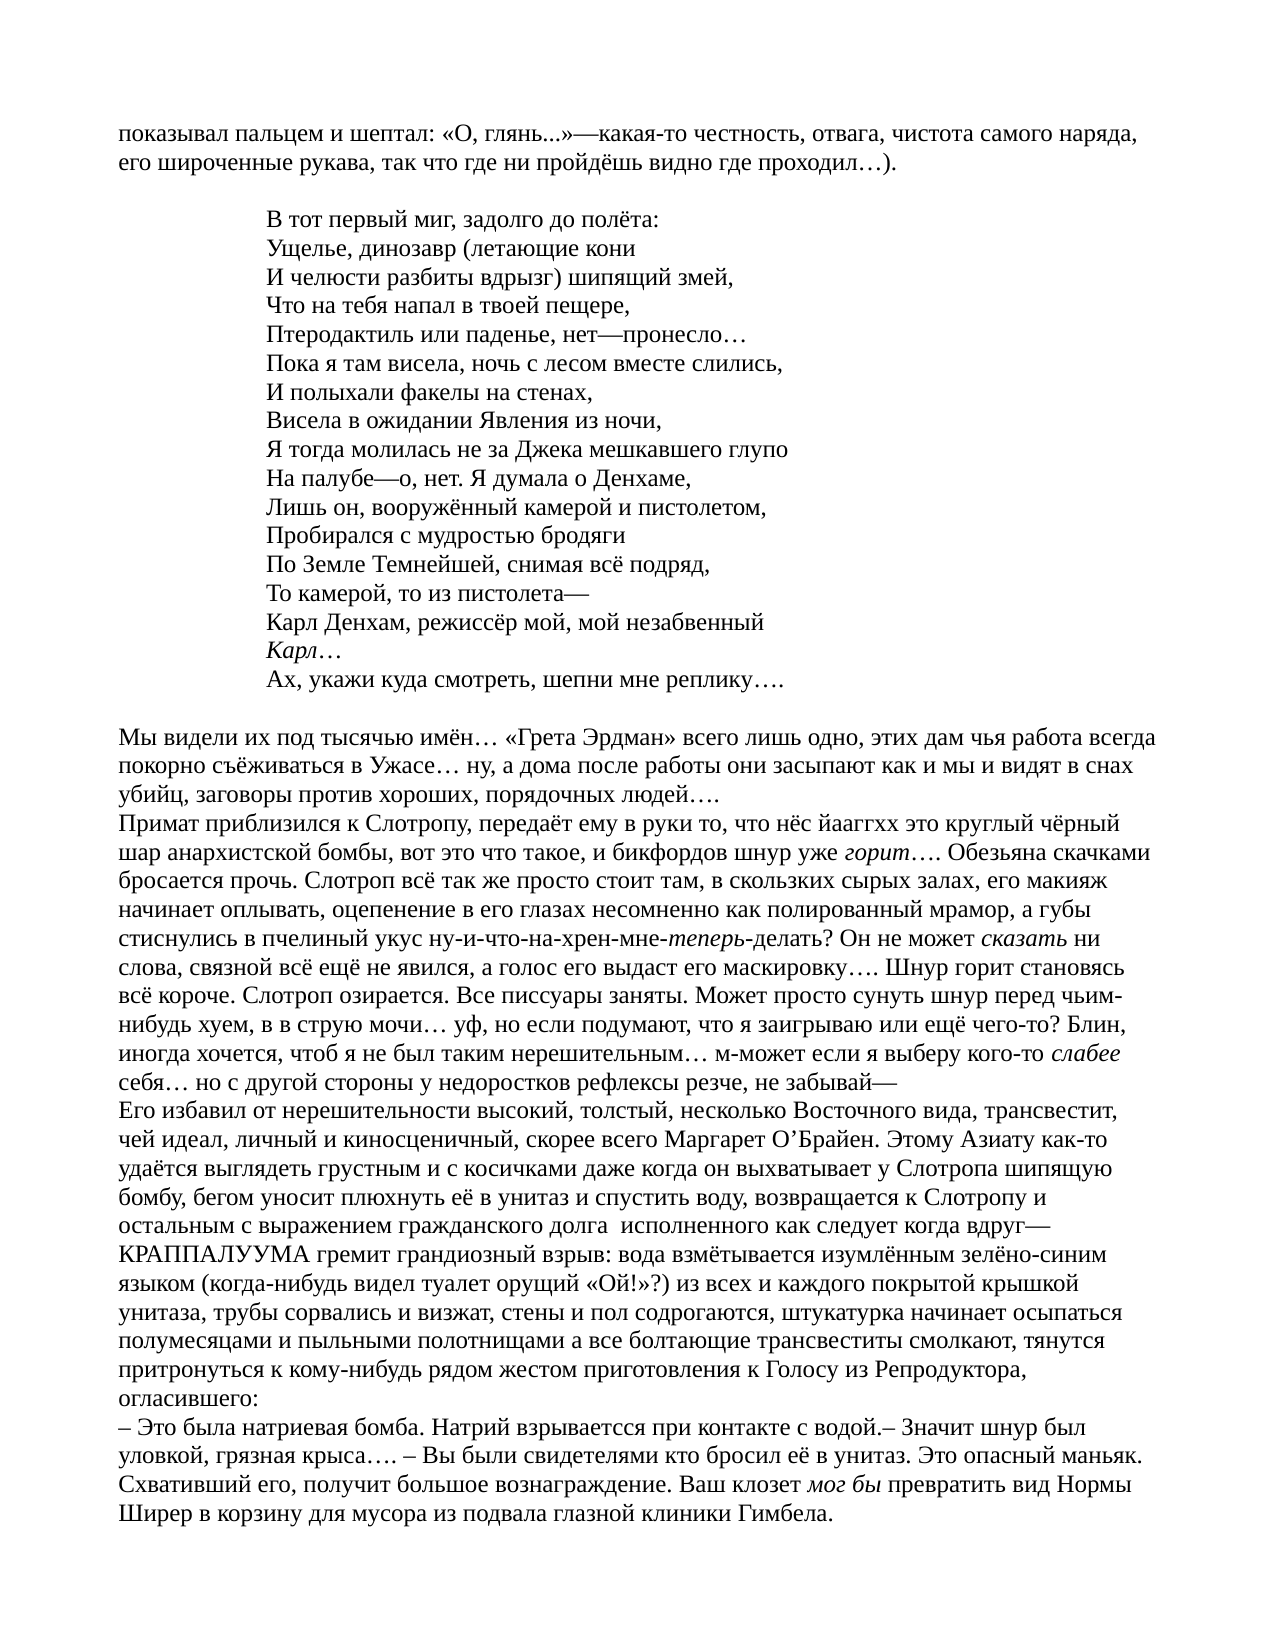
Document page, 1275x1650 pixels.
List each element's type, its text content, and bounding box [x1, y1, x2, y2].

text КРАППАЛУУМА гремит грандиозный взрыв: вода взмётывается изумлённым зелёно-синим языком (когда-нибудь видел туалет орущий «Ой!»?) из всех и каждого покрытой крышкой унитаза, трубы сорвались и визжат, стены и пол содрогаются, штукатурка начинает осыпаться полумесяцами и пыльными полотнищами а все болтающие трансвеститы смолкают, тянутся притронуться к кому-нибудь рядом жестом приготовления к Голосу из Репродуктора, огласившего: [118, 1239, 1157, 1412]
text Я тогда молилась не за Джека мешкавшего глупо [266, 434, 1157, 463]
text На палубе—о, нет. Я думала о Денхаме, [266, 463, 1157, 492]
text Мы видели их под тысячью имён… «Грета Эрдман» всего лишь одно, этих дам чья работа всегда покорно съёживаться в Ужасе… ну, а дома после работы они засыпают как и мы и видят в снах убийц, заговоры против хороших, порядочных людей…. [118, 722, 1157, 808]
text Пробирался с мудростью бродяги [266, 521, 1157, 549]
text Ущелье, динозавр (летающие кони [266, 233, 1157, 262]
text Примат приблизился к Слотропу, передаёт ему в руки то, что нёс йааггхх это круглый чёрный шар анархистской бомбы, вот это что такое, и бикфордов шнур уже горит…. Обезьяна скачками бросается прочь. Слотроп всё так же просто стоит там, в скользких сырых залах, его макияж начинает оплывать, оцепенение в его глазах несомненно как полированный мрамор, а губы стиснулись в пчелиный укус ну-и-что-на-хрен-мне-теперь-делать? Он не может сказать ни слова, связной всё ещё не явился, а голос его выдаст его маскировку…. Шнур горит становясь всё короче. Слотроп озирается. Все писсуары заняты. Может просто сунуть шнур перед чьим-нибудь хуем, в в струю мочи… уф, но если подумают, что я заигрываю или ещё чего-то? Блин, иногда хочется, чтоб я не был таким нерешительным… м-может если я выберу кого-то слабее себя… но с другой стороны у недоростков рефлексы резче, не забывай— [118, 808, 1157, 1096]
text В тот первый миг, задолго до полёта: [266, 204, 1157, 233]
text Его избавил от нерешительности высокий, толстый, несколько Восточного вида, трансвестит, чей идеал, личный и киносценичный, скорее всего Маргарет О’Брайен. Этому Азиату как-то удаётся выглядеть грустным и с косичками даже когда он выхватывает у Слотропа шипящую бомбу, бегом уносит плюхнуть её в унитаз и спустить воду, возвращается к Слотропу и остальным с выражением гражданского долга исполненного как следует когда вдруг— [118, 1096, 1157, 1239]
text Ах, укажи куда смотреть, шепни мне реплику…. [266, 664, 1157, 693]
text По Земле Темнейшей, снимая всё подряд, [266, 549, 1157, 578]
text – Это была натриевая бомба. Натрий взрываетсся при контакте с водой.– Значит шнур был уловкой, грязная крыса…. – Вы были свидетелями кто бросил её в унитаз. Это опасный маньяк. Схвативший его, получит большое вознаграждение. Ваш клозет мог бы превратить вид Нормы Ширер в корзину для мусора из подвала глазной клиники Гимбела. [118, 1412, 1157, 1527]
text показывал пальцем и шептал: «О, глянь...»—какая-то честность, отвага, чистота самого наряда, его широченные рукава, так что где ни пройдёшь видно где проходил…). [118, 118, 1157, 176]
text Птеродактиль или паденье, нет—пронесло… [266, 319, 1157, 348]
text Висела в ожидании Явления из ночи, [266, 406, 1157, 434]
text Карл Денхам, режиссёр мой, мой незабвенный [266, 607, 1157, 636]
text Пока я там висела, ночь с лесом вместе слились, [266, 348, 1157, 377]
text Что на тебя напал в твоей пещере, [266, 291, 1157, 319]
text Лишь он, вооружённый камерой и пистолетом, [266, 492, 1157, 521]
text И полыхали факелы на стенах, [266, 377, 1157, 406]
text То камерой, то из пистолета— [266, 578, 1157, 607]
text И челюсти разбиты вдрызг) шипящий змей, [266, 262, 1157, 291]
text Карл… [266, 636, 1157, 664]
